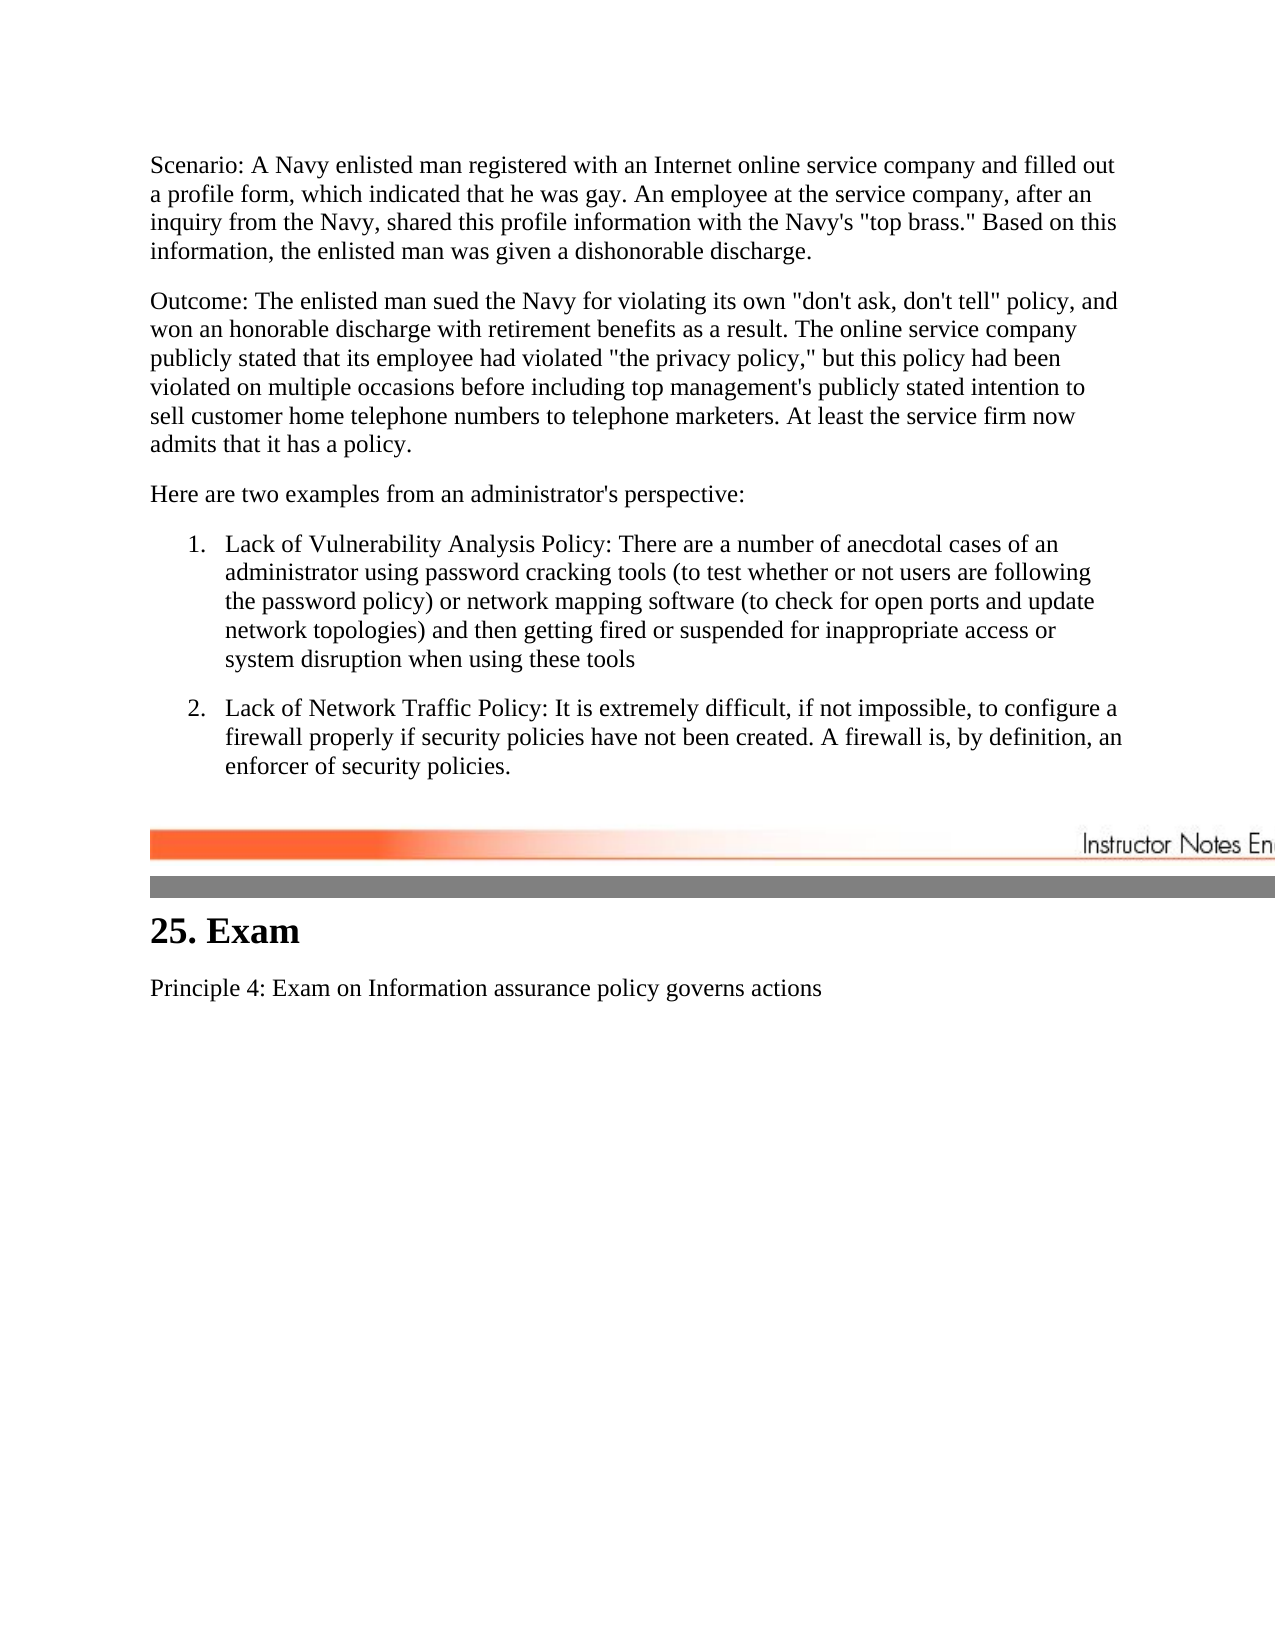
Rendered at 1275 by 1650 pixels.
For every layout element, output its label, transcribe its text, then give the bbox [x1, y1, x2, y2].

text Here are two examples from an administrator's perspective: [150, 479, 1125, 508]
text Principle 4: Exam on Information assurance policy governs actions [150, 973, 1125, 1001]
subtitle 25. Exam [150, 909, 1125, 952]
list Lack of Network Traffic Policy: It is extremely difficult, if not impossible, to configure a firewall properly if security policies have not been created. A firewall is, by definition, an enforcer of security policies. [187, 693, 1125, 779]
text Scenario: A Navy enlisted man registered with an Internet online service company and filled out a profile form, which indicated that he was gay. An employee at the service company, after an inquiry from the Navy, shared this profile information with the Navy's "top brass." Based on this information, the enlisted man was given a dishonorable discharge. [150, 150, 1125, 265]
list Lack of Vulnerability Analysis Policy: There are a number of anecdotal cases of an administrator using password cracking tools (to test whether or not users are following the password policy) or network mapping software (to check for open ports and update network topologies) and then getting fired or suspended for inappropriate access or system disruption when using these tools [187, 529, 1125, 672]
text Outcome: The enlisted man sued the Navy for violating its own "don't ask, don't tell" policy, and won an honorable discharge with retirement benefits as a result. The online service company publicly stated that its employee had violated "the privacy policy," but this policy had been violated on multiple occasions before including top management's publicly stated intention to sell customer home telephone numbers to telephone marketers. At least the service firm now admits that it has a policy. [150, 286, 1125, 458]
